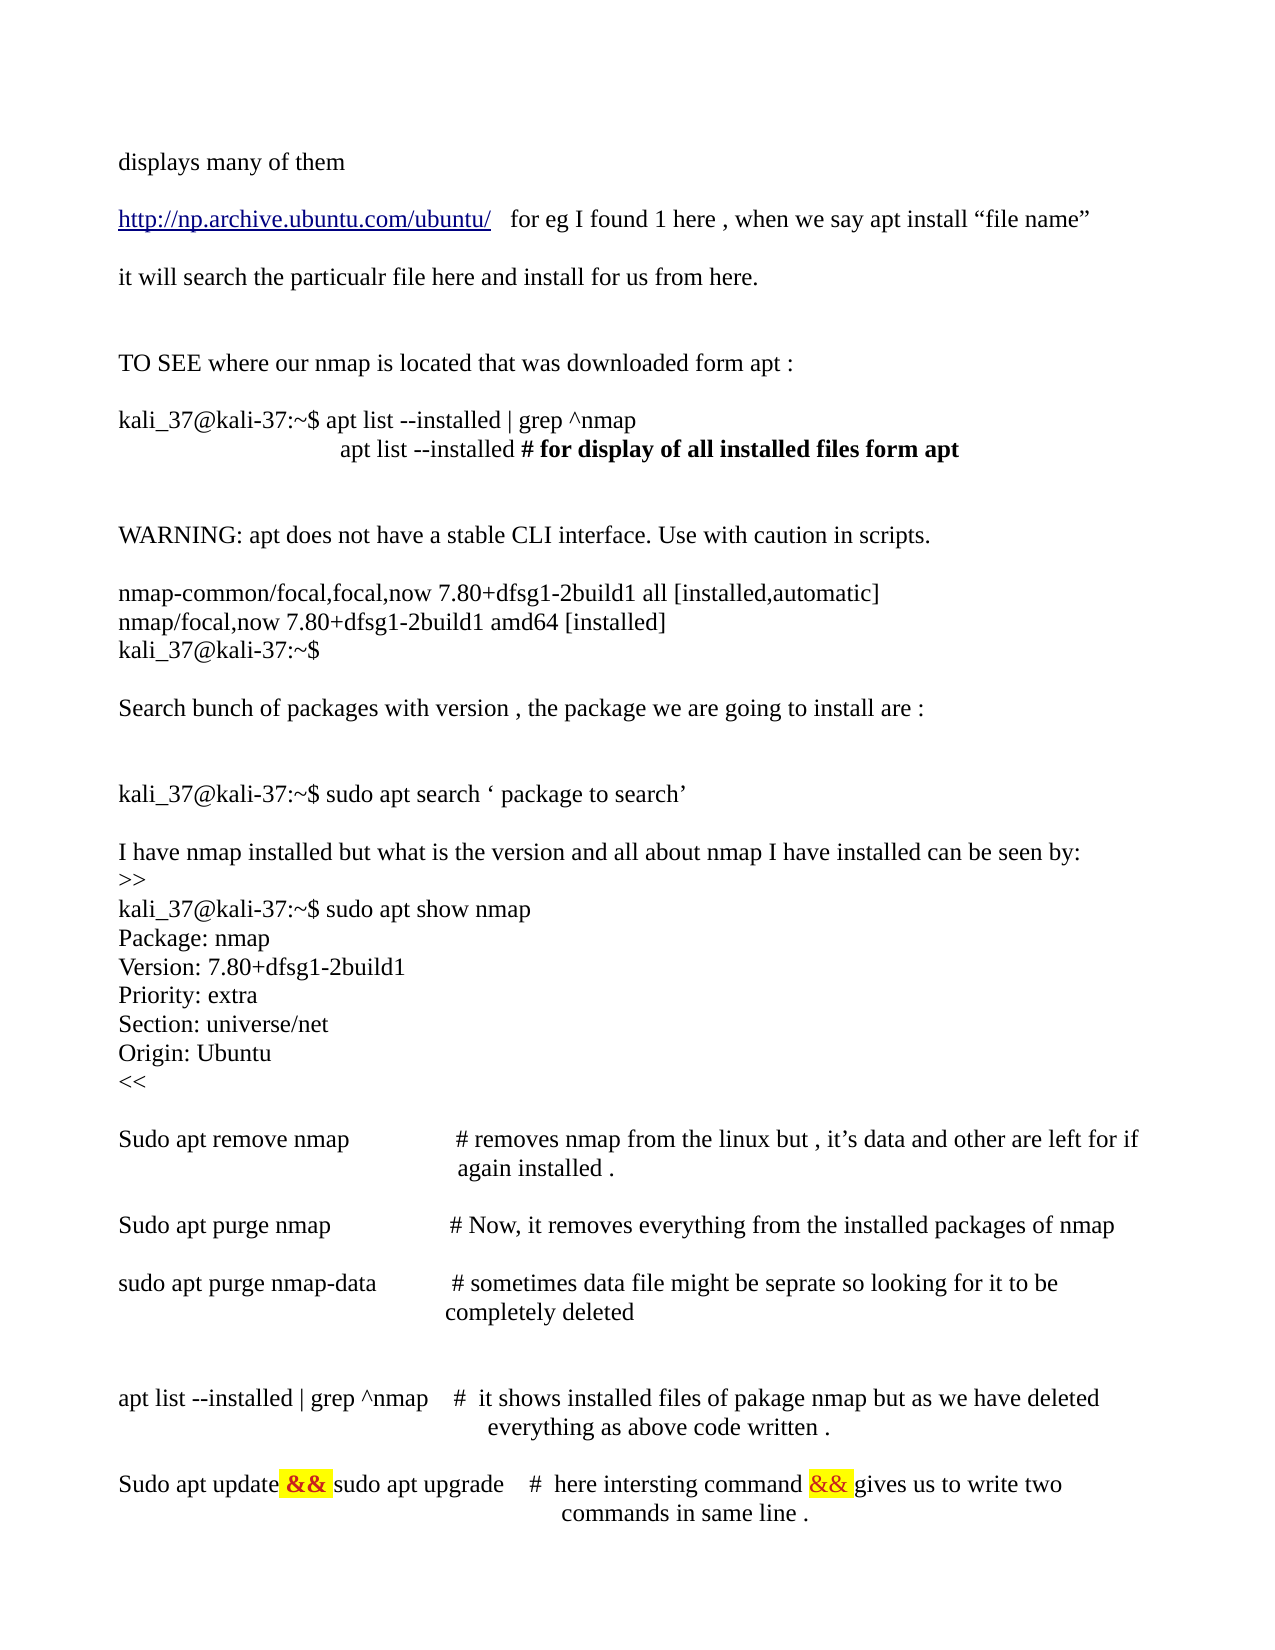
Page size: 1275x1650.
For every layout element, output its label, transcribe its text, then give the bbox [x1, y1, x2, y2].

text apt list --installed # for display of all installed files form apt [118, 434, 1157, 463]
text kali_37@kali-37:~$ sudo apt search ‘ package to search’ [118, 779, 1157, 808]
text Search bunch of packages with version , the package we are going to install are : [118, 693, 1157, 722]
text WARNING: apt does not have a stable CLI interface. Use with caution in scripts. [118, 521, 1157, 549]
text kali_37@kali-37:~$ [118, 636, 1157, 664]
text Package: nmap [118, 923, 1157, 952]
text Sudo apt remove nmap # removes nmap from the linux but , it’s data and other are left for if again installed . [118, 1124, 1157, 1182]
text Origin: Ubuntu [118, 1038, 1157, 1067]
text Section: universe/net [118, 1009, 1157, 1038]
text TO SEE where our nmap is located that was downloaded form apt : [118, 348, 1157, 377]
text nmap-common/focal,focal,now 7.80+dfsg1-2build1 all [installed,automatic] [118, 578, 1157, 607]
text kali_37@kali-37:~$ apt list --installed | grep ^nmap [118, 406, 1157, 434]
text >> [118, 866, 1157, 894]
text displays many of them [118, 147, 1157, 176]
text I have nmap installed but what is the version and all about nmap I have installed can be seen by: [118, 837, 1157, 866]
text << [118, 1067, 1157, 1096]
text Sudo apt update && sudo apt upgrade # here intersting command && gives us to write two commands in same line . [118, 1469, 1157, 1527]
text it will search the particualr file here and install for us from here. [118, 262, 1157, 291]
text http://np.archive.ubuntu.com/ubuntu/ for eg I found 1 here , when we say apt install “file name” [118, 204, 1157, 233]
text Priority: extra [118, 981, 1157, 1009]
text kali_37@kali-37:~$ sudo apt show nmap [118, 894, 1157, 923]
text Version: 7.80+dfsg1-2build1 [118, 952, 1157, 981]
text nmap/focal,now 7.80+dfsg1-2build1 amd64 [installed] [118, 607, 1157, 636]
text sudo apt purge nmap-data # sometimes data file might be seprate so looking for it to be completely deleted [118, 1268, 1157, 1326]
text apt list --installed | grep ^nmap # it shows installed files of pakage nmap but as we have deleted everything as above code written . [118, 1383, 1157, 1441]
text Sudo apt purge nmap # Now, it removes everything from the installed packages of nmap [118, 1211, 1157, 1239]
